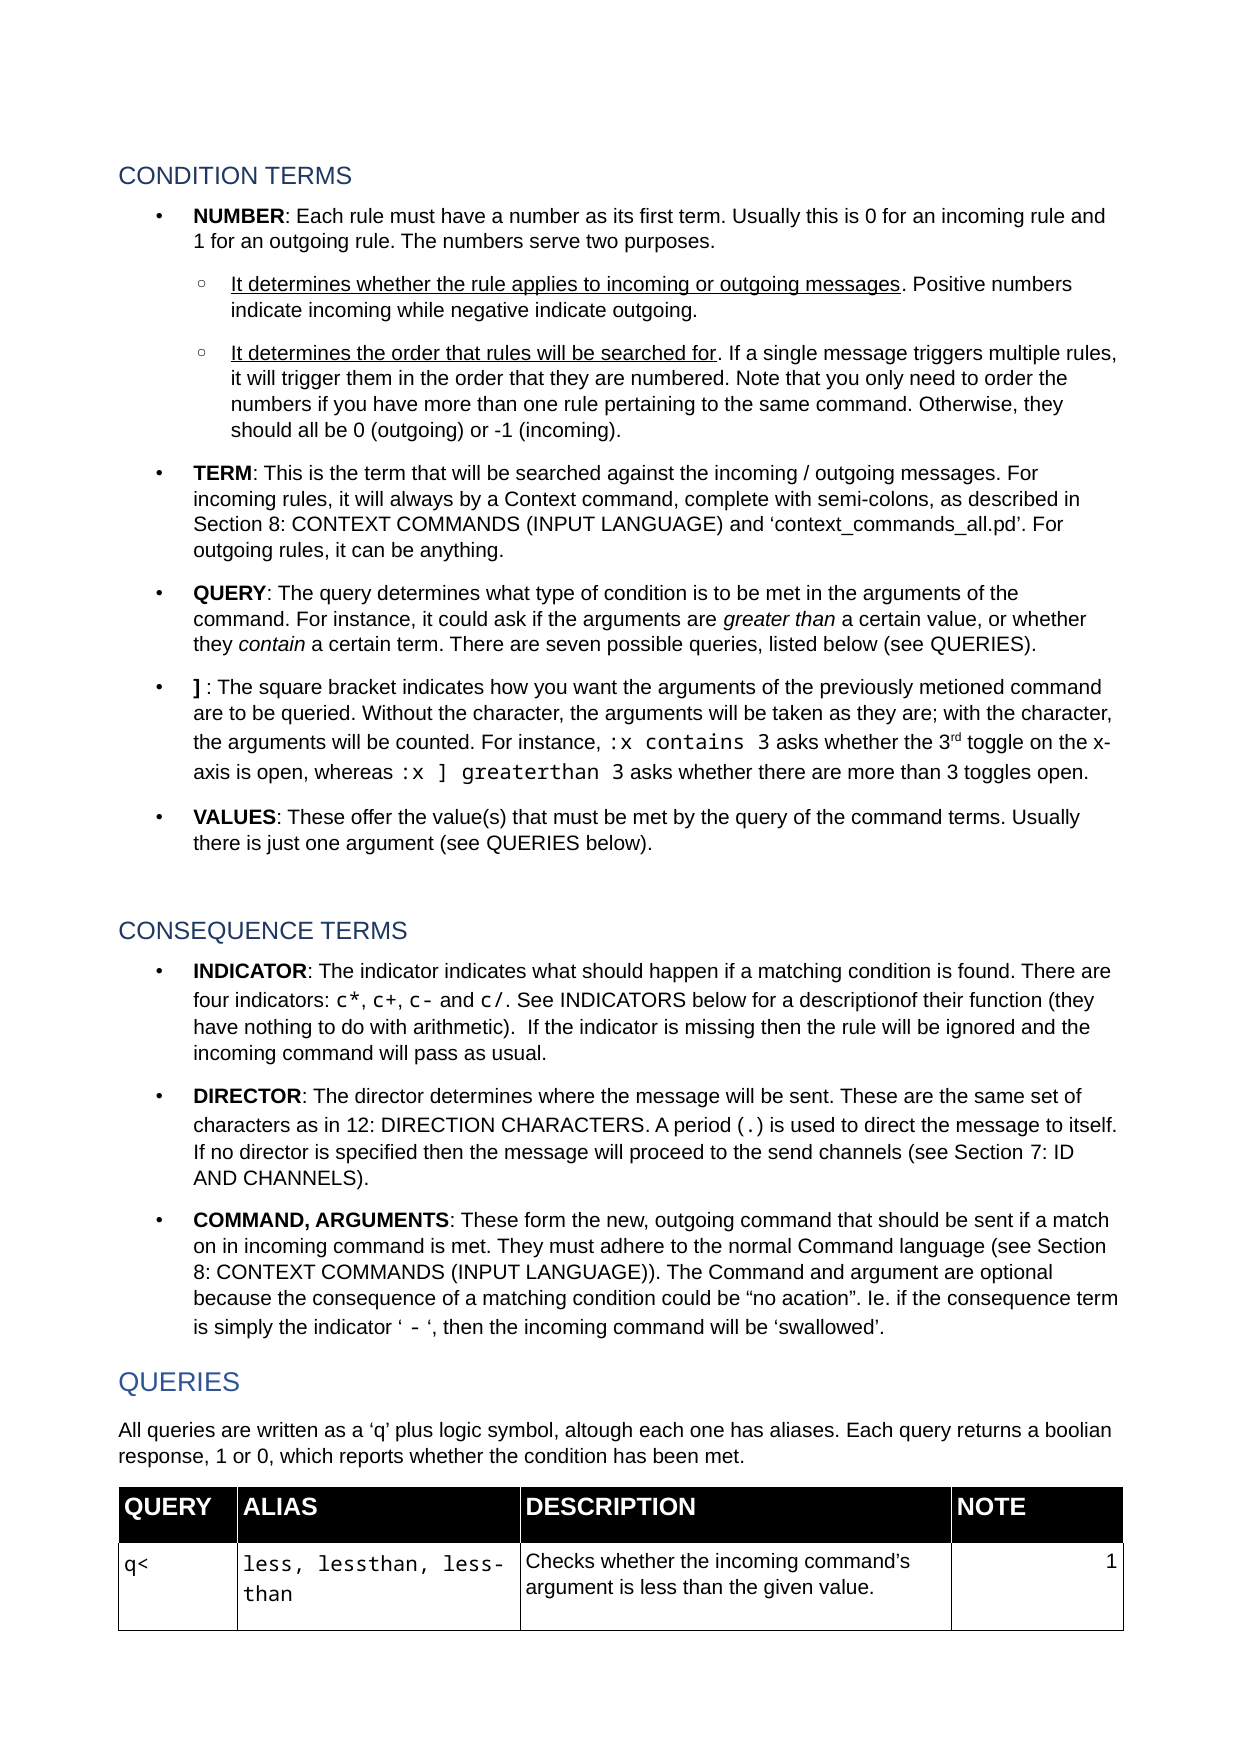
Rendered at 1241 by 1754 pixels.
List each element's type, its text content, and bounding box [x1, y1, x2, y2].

list INDICATOR: The indicator indicates what should happen if a matching condition is found. There are four indicators: c*, c+, c- and c/. See INDICATORS below for a descriptionof their function (they have nothing to do with arithmetic). If the indicator is missing then the rule will be ignored and the incoming command will pass as usual. [156, 958, 1122, 1065]
table_cell Checks whether the incoming command’s argument is less than the given value. [521, 1544, 951, 1630]
list TERM: This is the term that will be searched against the incoming / outgoing messages. For incoming rules, it will always by a Context command, complete with semi-colons, as described in Section 8: CONTEXT COMMANDS (INPUT LANGUAGE) and ‘context_commands_all.pd’. For outgoing rules, it can be anything. [156, 460, 1122, 562]
list It determines the order that rules will be searched for. If a single message triggers multiple rules, it will trigger them in the order that they are numbered. Note that you only need to order the numbers if you have more than one rule pertaining to the same command. Otherwise, they should all be 0 (outgoing) or -1 (incoming). [193, 340, 1122, 442]
table_header ALIAS [238, 1487, 520, 1543]
list VALUES: These offer the value(s) that must be met by the query of the command terms. Usually there is just one argument (see QUERIES below). [156, 805, 1122, 855]
list DIRECTOR: The director determines where the message will be sent. These are the same set of characters as in 12: DIRECTION CHARACTERS. A period (.) is used to direct the message to itself. If no director is specified then the message will proceed to the send channels (see Section 7: ID AND CHANNELS). [156, 1083, 1122, 1190]
text All queries are written as a ‘q’ plus logic symbol, altough each one has aliases. Each query returns a boolian response, 1 or 0, which reports whether the condition has been met. [118, 1418, 1122, 1468]
table_header QUERY [119, 1487, 237, 1543]
table_cell 1 [952, 1544, 1123, 1630]
list NUMBER: Each rule must have a number as its first term. Usually this is 0 for an incoming rule and 1 for an outgoing rule. The numbers serve two purposes. [156, 203, 1122, 253]
subtitle CONDITION TERMS [118, 161, 1122, 189]
table_cell less, lessthan, less-than [238, 1544, 520, 1630]
subtitle QUERIES [118, 1366, 1122, 1398]
list QUERY: The query determines what type of condition is to be met in the arguments of the command. For instance, it could ask if the arguments are greater than a certain value, or whether they contain a certain term. There are seven possible queries, listed below (see QUERIES). [156, 581, 1122, 656]
list COMMAND, ARGUMENTS: These form the new, outgoing command that should be sent if a match on in incoming command is met. They must adhere to the normal Command language (see Section 8: CONTEXT COMMANDS (INPUT LANGUAGE)). The Command and argument are optional because the consequence of a matching condition could be “no acation”. Ie. if the consequence term is simply the indicator ‘ - ‘, then the incoming command will be ‘swallowed’. [156, 1208, 1122, 1341]
table_header DESCRIPTION [521, 1487, 951, 1543]
list ] : The square bracket indicates how you want the arguments of the previously metioned command are to be queried. Without the character, the arguments will be taken as they are; with the character, the arguments will be counted. For instance, :x contains 3 asks whether the 3rd toggle on the x-axis is open, whereas :x ] greaterthan 3 asks whether there are more than 3 toggles open. [156, 675, 1122, 786]
list It determines whether the rule applies to incoming or outgoing messages. Positive numbers indicate incoming while negative indicate outgoing. [193, 272, 1122, 322]
table_cell q< [119, 1544, 237, 1630]
subtitle CONSEQUENCE TERMS [118, 916, 1122, 944]
table_header NOTE [952, 1487, 1123, 1543]
